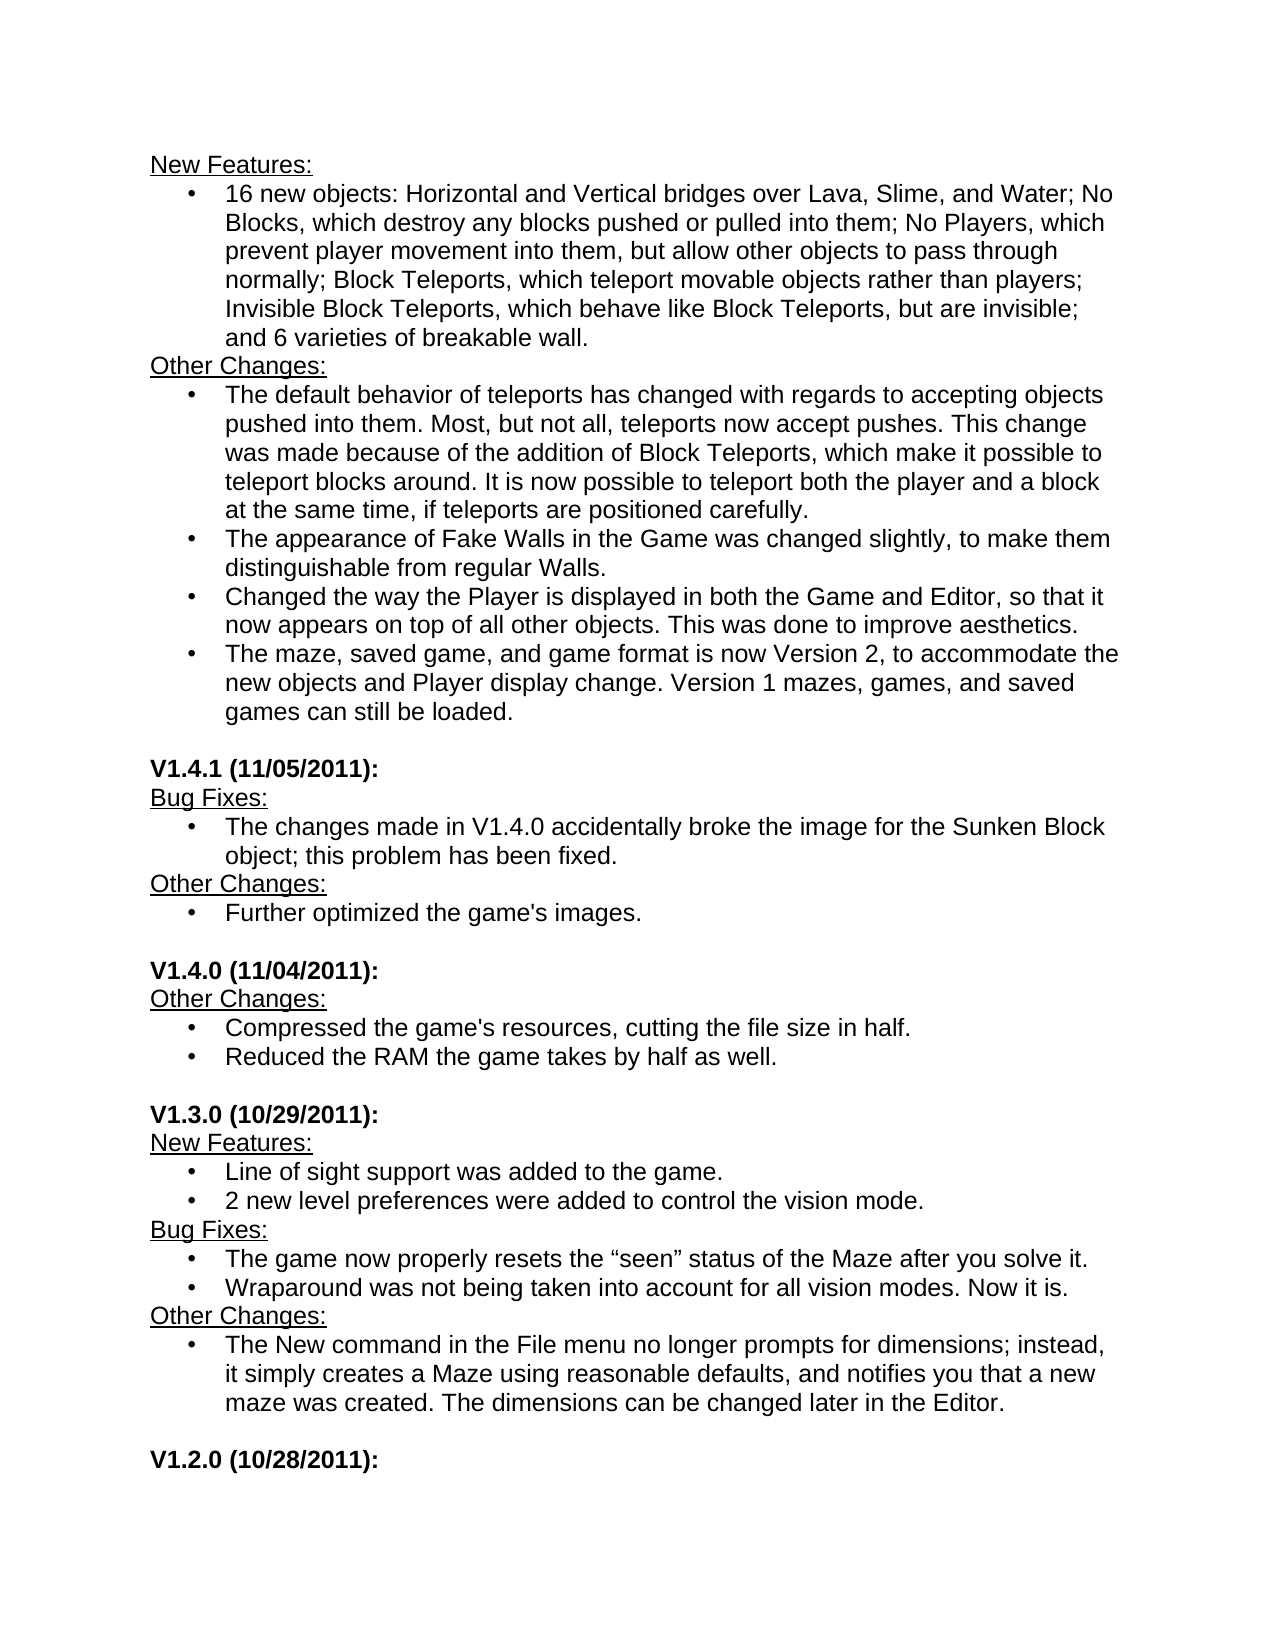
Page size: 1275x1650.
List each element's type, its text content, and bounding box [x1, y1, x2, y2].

text V1.2.0 (10/28/2011): [150, 1445, 1125, 1474]
list The maze, saved game, and game format is now Version 2, to accommodate the new objects and Player display change. Version 1 mazes, games, and saved games can still be loaded. [187, 639, 1125, 726]
list Reduced the RAM the game takes by half as well. [187, 1042, 1125, 1071]
list The game now properly resets the “seen” status of the Maze after you solve it. [187, 1244, 1125, 1272]
list Wraparound was not being taken into account for all vision modes. Now it is. [187, 1272, 1125, 1301]
list 2 new level preferences were added to control the vision mode. [187, 1186, 1125, 1215]
text New Features: [150, 150, 1125, 179]
text V1.3.0 (10/29/2011): [150, 1100, 1125, 1128]
text New Features: [150, 1128, 1125, 1157]
text Other Changes: [150, 984, 1125, 1013]
text Bug Fixes: [150, 1215, 1125, 1244]
list The New command in the File menu no longer prompts for dimensions; instead, it simply creates a Maze using reasonable defaults, and notifies you that a new maze was created. The dimensions can be changed later in the Editor. [187, 1330, 1125, 1416]
list The default behavior of teleports has changed with regards to accepting objects pushed into them. Most, but not all, teleports now accept pushes. This change was made because of the addition of Block Teleports, which make it possible to teleport blocks around. It is now possible to teleport both the player and a block at the same time, if teleports are positioned carefully. [187, 380, 1125, 524]
text Other Changes: [150, 869, 1125, 898]
list The changes made in V1.4.0 accidentally broke the image for the Sunken Block object; this problem has been fixed. [187, 812, 1125, 869]
text Other Changes: [150, 351, 1125, 380]
text V1.4.0 (11/04/2011): [150, 956, 1125, 984]
text Bug Fixes: [150, 783, 1125, 812]
list The appearance of Fake Walls in the Game was changed slightly, to make them distinguishable from regular Walls. [187, 524, 1125, 582]
list Compressed the game's resources, cutting the file size in half. [187, 1013, 1125, 1042]
list Changed the way the Player is displayed in both the Game and Editor, so that it now appears on top of all other objects. This was done to improve aesthetics. [187, 582, 1125, 639]
list Further optimized the game's images. [187, 898, 1125, 927]
list Line of sight support was added to the game. [187, 1157, 1125, 1186]
list 16 new objects: Horizontal and Vertical bridges over Lava, Slime, and Water; No Blocks, which destroy any blocks pushed or pulled into them; No Players, which prevent player movement into them, but allow other objects to pass through normally; Block Teleports, which teleport movable objects rather than players; Invisible Block Teleports, which behave like Block Teleports, but are invisible; and 6 varieties of breakable wall. [187, 179, 1125, 351]
text Other Changes: [150, 1301, 1125, 1330]
text V1.4.1 (11/05/2011): [150, 754, 1125, 783]
